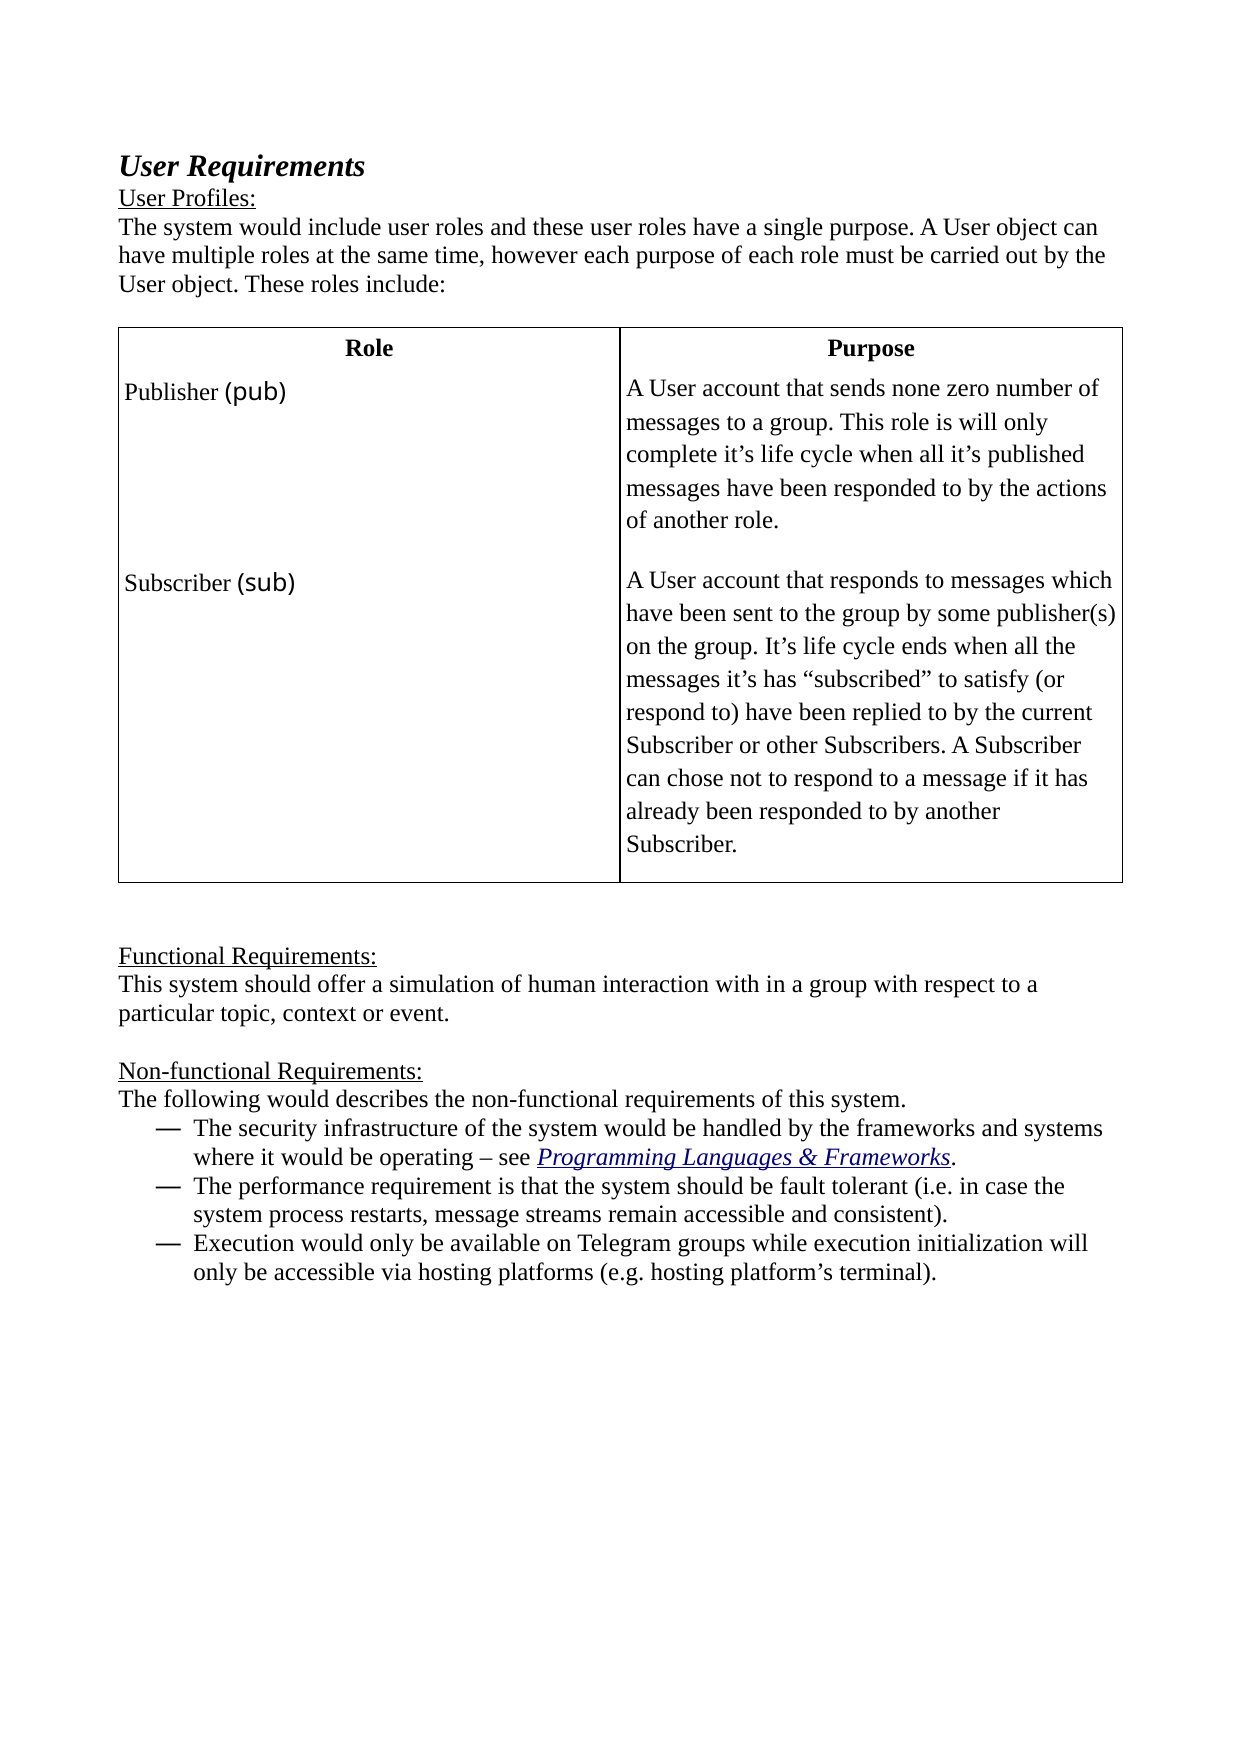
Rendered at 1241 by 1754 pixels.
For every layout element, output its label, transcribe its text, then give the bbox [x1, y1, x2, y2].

table_cell Publisher (pub) [119, 368, 619, 559]
table_cell Subscriber (sub) [119, 559, 619, 882]
text This system should offer a simulation of human interaction with in a group with respect to a particular topic, context or event. [118, 969, 1122, 1027]
table_cell A User account that sends none zero number of messages to a group. This role is will only complete it’s life cycle when all it’s published messages have been responded to by the actions of another role. [621, 368, 1122, 559]
list The security infrastructure of the system would be handled by the frameworks and systems where it would be operating – see Programming Languages & Frameworks. [156, 1113, 1122, 1171]
text Non-functional Requirements: The following would describes the non-functional requirements of this system. [118, 1056, 1122, 1113]
text User Profiles: [118, 183, 1122, 212]
text The system would include user roles and these user roles have a single purpose. A User object can have multiple roles at the same time, however each purpose of each role must be carried out by the User object. These roles include: [118, 212, 1122, 298]
list Execution would only be available on Telegram groups while execution initialization will only be accessible via hosting platforms (e.g. hosting platform’s terminal). [156, 1228, 1122, 1286]
text Functional Requirements: [118, 941, 1122, 969]
table_header Purpose [621, 328, 1122, 368]
table_cell A User account that responds to messages which have been sent to the group by some publisher(s) on the group. It’s life cycle ends when all the messages it’s has “subscribed” to satisfy (or respond to) have been replied to by the current Subscriber or other Subscribers. A Subscriber can chose not to respond to a message if it has already been responded to by another Subscriber. [621, 559, 1122, 882]
list The performance requirement is that the system should be fault tolerant (i.e. in case the system process restarts, message streams remain accessible and consistent). [156, 1171, 1122, 1228]
text User Requirements [118, 147, 1122, 183]
table_header Role [119, 328, 619, 368]
